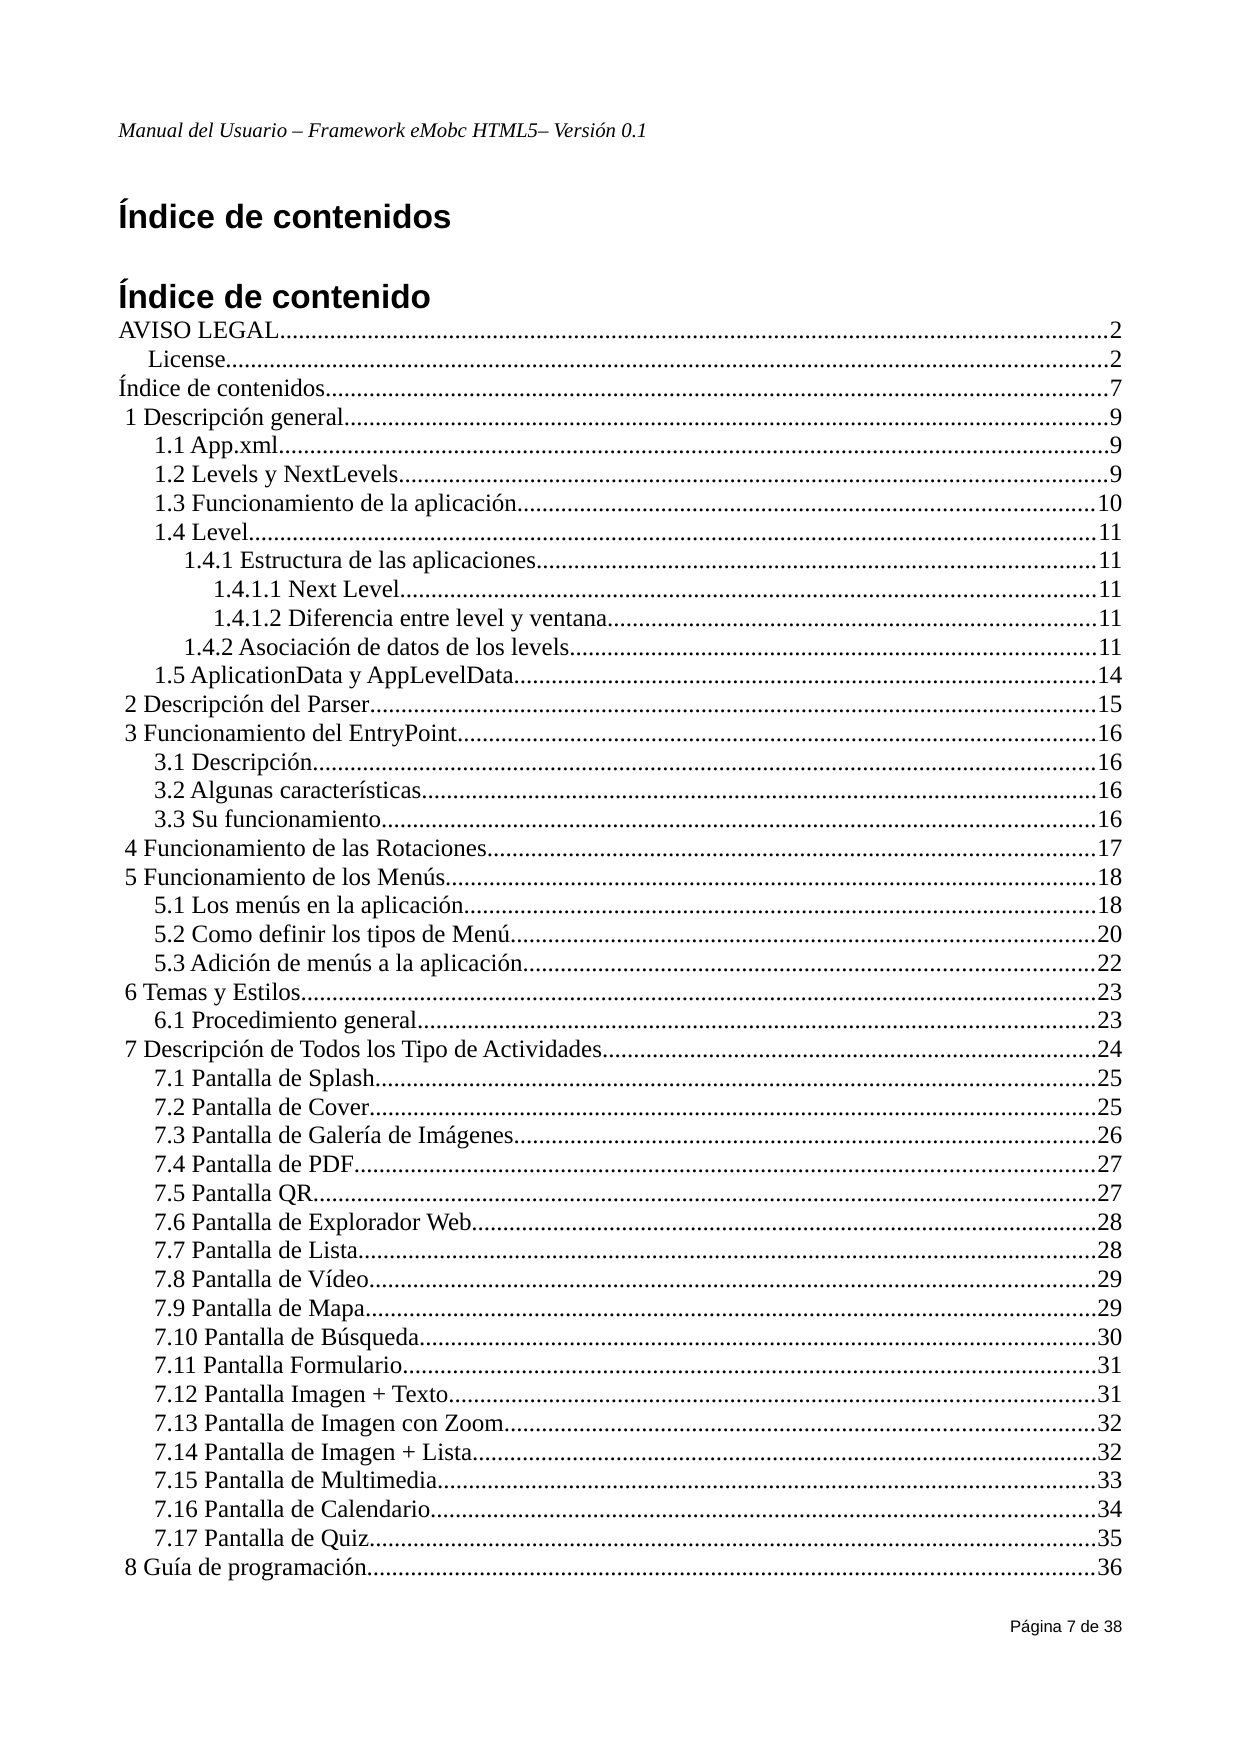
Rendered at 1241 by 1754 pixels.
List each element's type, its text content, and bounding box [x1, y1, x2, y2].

subtitle Índice de contenido [118, 277, 1122, 316]
text 1.1 App.xml 9 [148, 431, 1122, 459]
text 7.10 Pantalla de Búsqueda 30 [148, 1322, 1122, 1351]
text 7.4 Pantalla de PDF 27 [148, 1149, 1122, 1178]
text AVISO LEGAL 2 [118, 316, 1122, 344]
text 7.5 Pantalla QR 27 [148, 1178, 1122, 1207]
text 7.6 Pantalla de Explorador Web 28 [148, 1207, 1122, 1236]
text 1.4 Level 11 [148, 517, 1122, 546]
text 5.1 Los menús en la aplicación 18 [148, 891, 1122, 919]
text 1.4.1 Estructura de las aplicaciones 11 [177, 546, 1122, 574]
text 6 Temas y Estilos 23 [118, 977, 1122, 1006]
text Índice de contenidos 7 [118, 373, 1122, 402]
text 6.1 Procedimiento general 23 [148, 1006, 1122, 1034]
text 4 Funcionamiento de las Rotaciones 17 [118, 833, 1122, 862]
text 7.14 Pantalla de Imagen + Lista 32 [148, 1437, 1122, 1466]
text 7.1 Pantalla de Splash 25 [148, 1063, 1122, 1092]
text 7.13 Pantalla de Imagen con Zoom 32 [148, 1408, 1122, 1437]
text 1.4.2 Asociación de datos de los levels 11 [177, 632, 1122, 661]
text 7.11 Pantalla Formulario 31 [148, 1351, 1122, 1379]
text 3 Funcionamiento del EntryPoint 16 [118, 718, 1122, 747]
text 1.4.1.2 Diferencia entre level y ventana 11 [207, 603, 1122, 632]
text 3.1 Descripción 16 [148, 747, 1122, 776]
text 7.9 Pantalla de Mapa 29 [148, 1293, 1122, 1322]
text 7.8 Pantalla de Vídeo 29 [148, 1264, 1122, 1293]
text 8 Guía de programación 36 [118, 1552, 1122, 1581]
text 7.16 Pantalla de Calendario 34 [148, 1494, 1122, 1523]
subtitle Índice de contenidos [118, 196, 1122, 235]
text 7.7 Pantalla de Lista 28 [148, 1236, 1122, 1264]
text 5.3 Adición de menús a la aplicación 22 [148, 948, 1122, 977]
text 7.15 Pantalla de Multimedia 33 [148, 1466, 1122, 1494]
text 1.2 Levels y NextLevels 9 [148, 459, 1122, 488]
text 2 Descripción del Parser 15 [118, 689, 1122, 718]
text 7.2 Pantalla de Cover 25 [148, 1092, 1122, 1121]
text 5 Funcionamiento de los Menús 18 [118, 862, 1122, 891]
text 7.12 Pantalla Imagen + Texto 31 [148, 1379, 1122, 1408]
text 7.17 Pantalla de Quiz 35 [148, 1523, 1122, 1552]
text 7.3 Pantalla de Galería de Imágenes 26 [148, 1121, 1122, 1149]
text 5.2 Como definir los tipos de Menú 20 [148, 919, 1122, 948]
text 1.5 AplicationData y AppLevelData. 14 [148, 661, 1122, 689]
text License 2 [148, 344, 1122, 373]
text 3.3 Su funcionamiento 16 [148, 804, 1122, 833]
text 1.3 Funcionamiento de la aplicación 10 [148, 488, 1122, 517]
text 1.4.1.1 Next Level 11 [207, 574, 1122, 603]
text 1 Descripción general 9 [118, 402, 1122, 431]
text 3.2 Algunas características 16 [148, 776, 1122, 804]
text 7 Descripción de Todos los Tipo de Actividades 24 [118, 1034, 1122, 1063]
